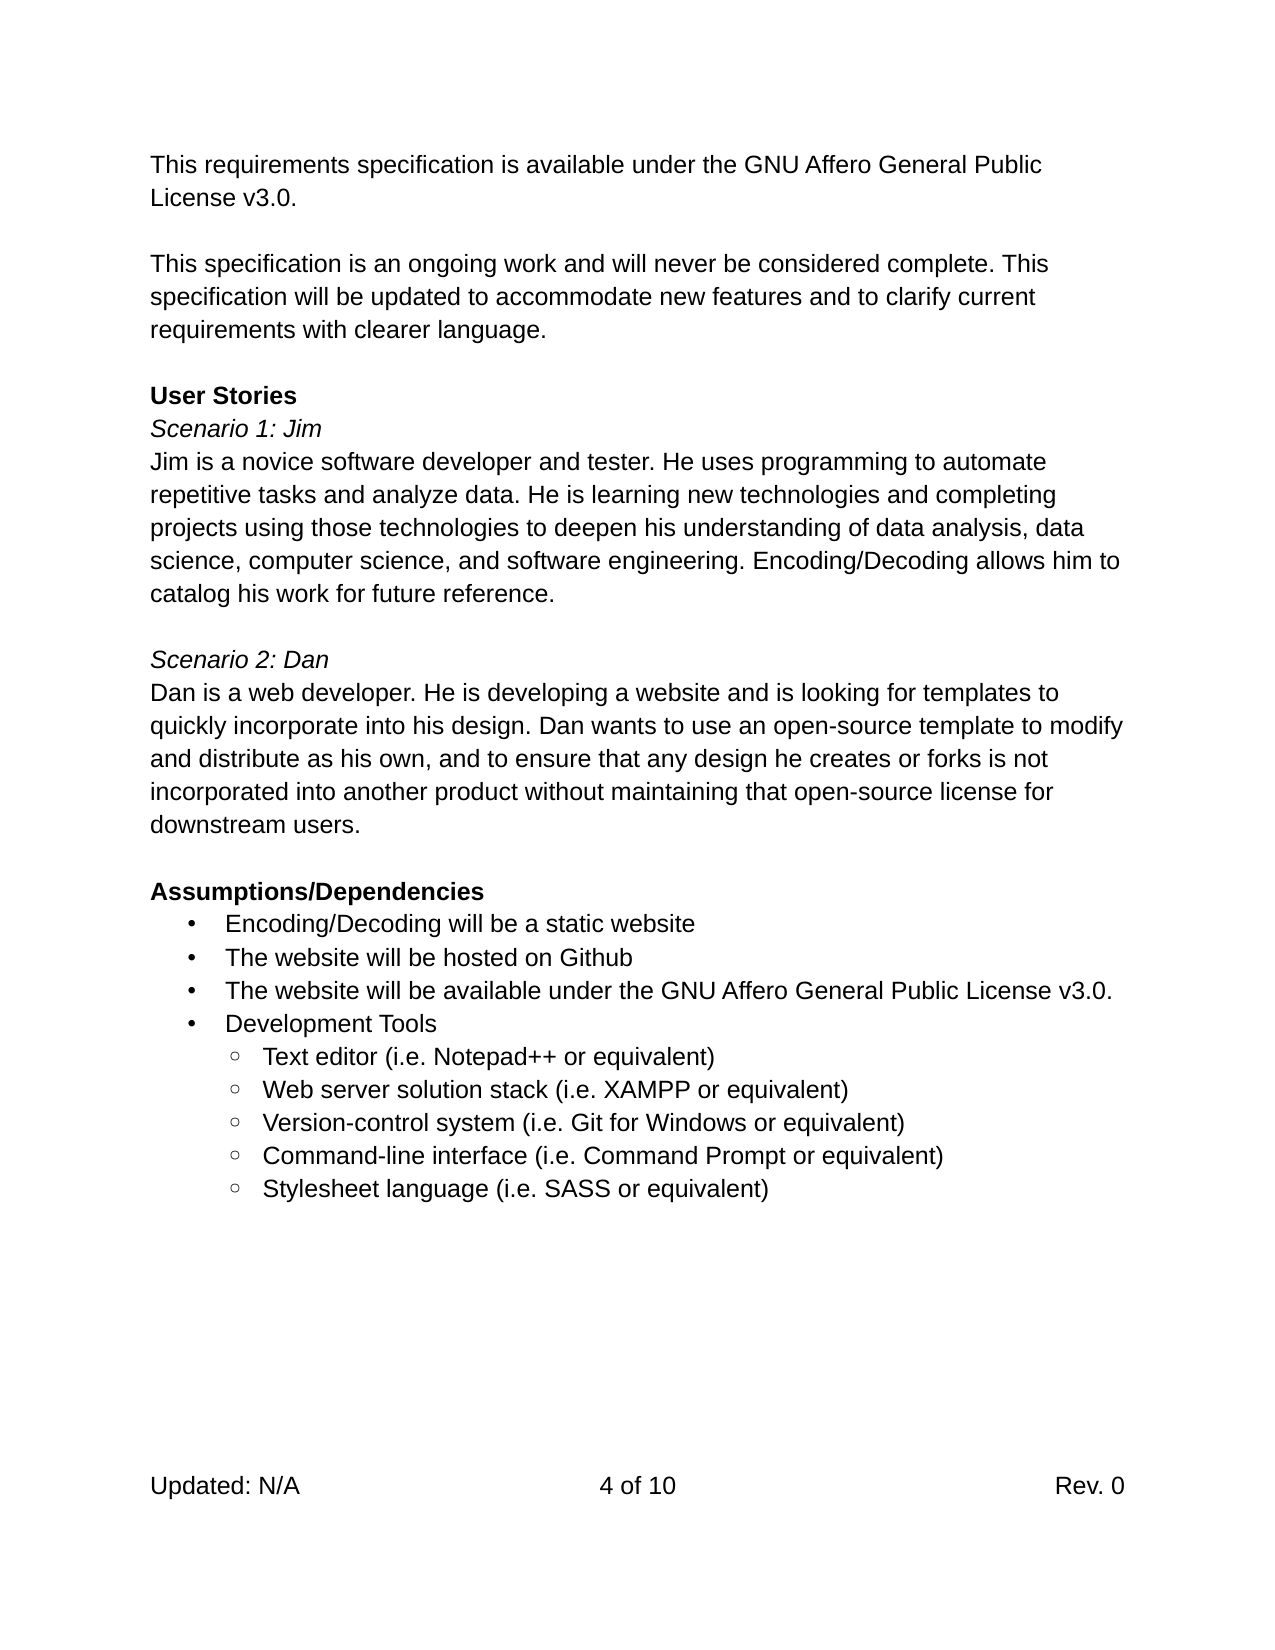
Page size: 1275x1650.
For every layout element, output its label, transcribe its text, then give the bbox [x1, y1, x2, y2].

list Web server solution stack (i.e. XAMPP or equivalent) [225, 1075, 1125, 1104]
list Development Tools [187, 1009, 1125, 1038]
list The website will be available under the GNU Affero General Public License v3.0. [187, 976, 1125, 1004]
text Dan is a web developer. He is developing a website and is looking for templates to quickly incorporate into his design. Dan wants to use an open-source template to modify and distribute as his own, and to ensure that any design he creates or forks is not incorporated into another product without maintaining that open-source license for downstream users. [150, 678, 1125, 839]
list Encoding/Decoding will be a static website [187, 909, 1125, 938]
list Command-line interface (i.e. Command Prompt or equivalent) [225, 1141, 1125, 1170]
list Stylesheet language (i.e. SASS or equivalent) [225, 1174, 1125, 1203]
text Scenario 1: Jim [150, 414, 1125, 443]
text Assumptions/Dependencies [150, 876, 1125, 905]
text Jim is a novice software developer and tester. He uses programming to automate repetitive tasks and analyze data. He is learning new technologies and completing projects using those technologies to deepen his understanding of data analysis, data science, computer science, and software engineering. Encoding/Decoding allows him to catalog his work for future reference. [150, 447, 1125, 608]
text User Stories [150, 381, 1125, 410]
text This specification is an ongoing work and will never be considered complete. This specification will be updated to accommodate new features and to clarify current requirements with clearer language. [150, 249, 1125, 344]
list Version-control system (i.e. Git for Windows or equivalent) [225, 1108, 1125, 1137]
text This requirements specification is available under the GNU Affero General Public License v3.0. [150, 150, 1125, 212]
list The website will be hosted on Github [187, 943, 1125, 971]
text Scenario 2: Dan [150, 645, 1125, 674]
list Text editor (i.e. Notepad++ or equivalent) [225, 1042, 1125, 1071]
